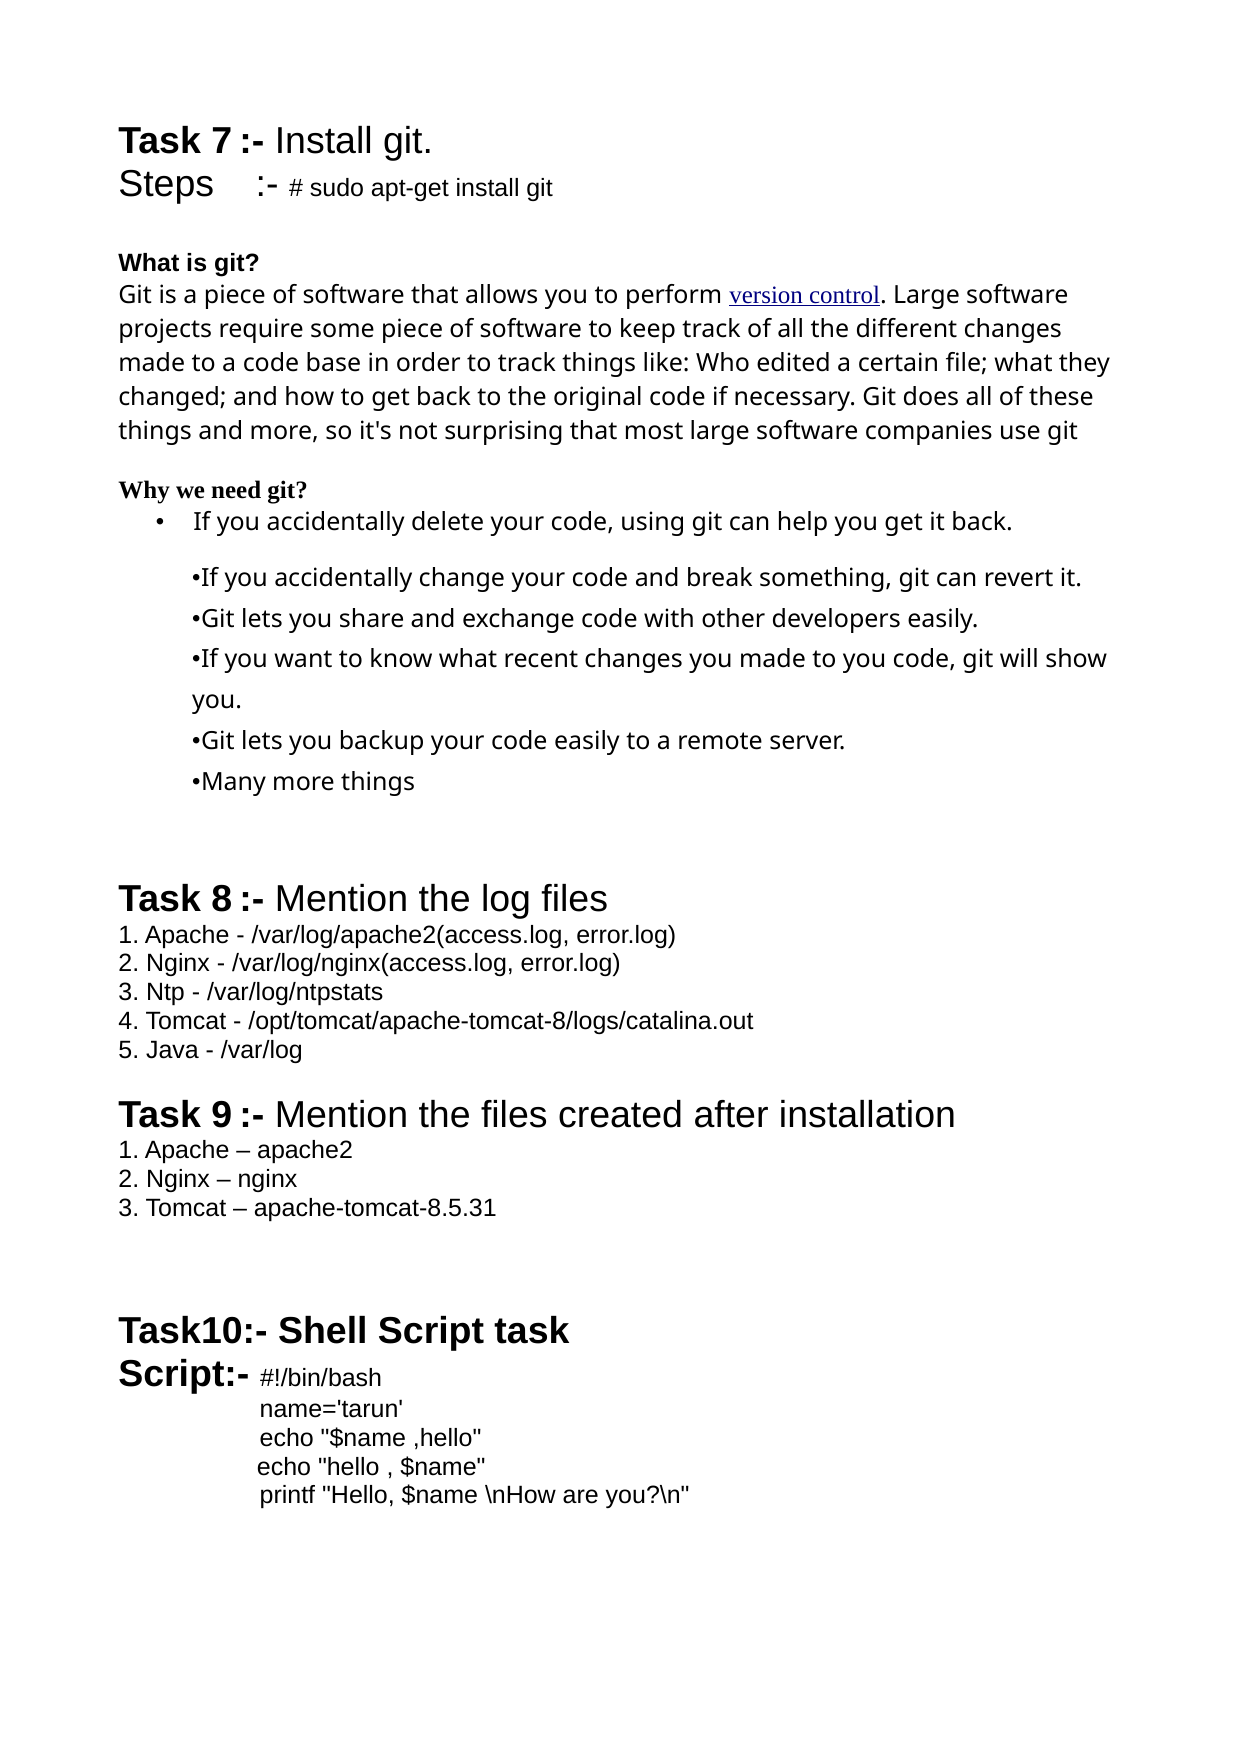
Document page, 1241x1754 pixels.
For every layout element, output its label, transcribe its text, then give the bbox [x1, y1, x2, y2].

text Steps :- # sudo apt-get install git [118, 161, 1122, 204]
text Task 7 :- Install git. [118, 118, 1122, 161]
text 2. Nginx – nginx [118, 1164, 1122, 1193]
list Git lets you share and exchange code with other developers easily. [118, 600, 1122, 634]
text Why we need git? [118, 475, 1122, 504]
text Task 9 :- Mention the files created after installation [118, 1092, 1122, 1135]
list Git lets you backup your code easily to a remote server. [118, 723, 1122, 757]
list If you accidentally change your code and break something, git can revert it. [118, 559, 1122, 593]
text echo "hello , $name" [118, 1452, 1122, 1480]
text Script:- #!/bin/bash [118, 1351, 1122, 1394]
list If you want to know what recent changes you made to you code, git will show you. [118, 641, 1122, 716]
text echo "$name ,hello" [118, 1423, 1122, 1452]
text 3. Ntp - /var/log/ntpstats [118, 977, 1122, 1006]
text 5. Java - /var/log [118, 1035, 1122, 1063]
text name='tarun' [118, 1394, 1122, 1423]
text 2. Nginx - /var/log/nginx(access.log, error.log) [118, 948, 1122, 977]
text 4. Tomcat - /opt/tomcat/apache-tomcat-8/logs/catalina.out [118, 1006, 1122, 1035]
text What is git? [118, 247, 1122, 276]
text Task10:- Shell Script task [118, 1308, 1122, 1351]
text 1. Apache - /var/log/apache2(access.log, error.log) [118, 920, 1122, 948]
text 1. Apache – apache2 [118, 1135, 1122, 1164]
text printf "Hello, $name \nHow are you?\n" [118, 1480, 1122, 1509]
list Many more things [118, 764, 1122, 798]
text 3. Tomcat – apache-tomcat-8.5.31 [118, 1193, 1122, 1222]
text Task 8 :- Mention the log files [118, 877, 1122, 920]
text Git is a piece of software that allows you to perform version control. Large software projects require some piece of software to keep track of all the different changes made to a code base in order to track things like: Who edited a certain file; what they changed; and how to get back to the original code if necessary. Git does all of these things and more, so it's not surprising that most large software companies use git [118, 276, 1122, 447]
list If you accidentally delete your code, using git can help you get it back. [156, 504, 1122, 538]
